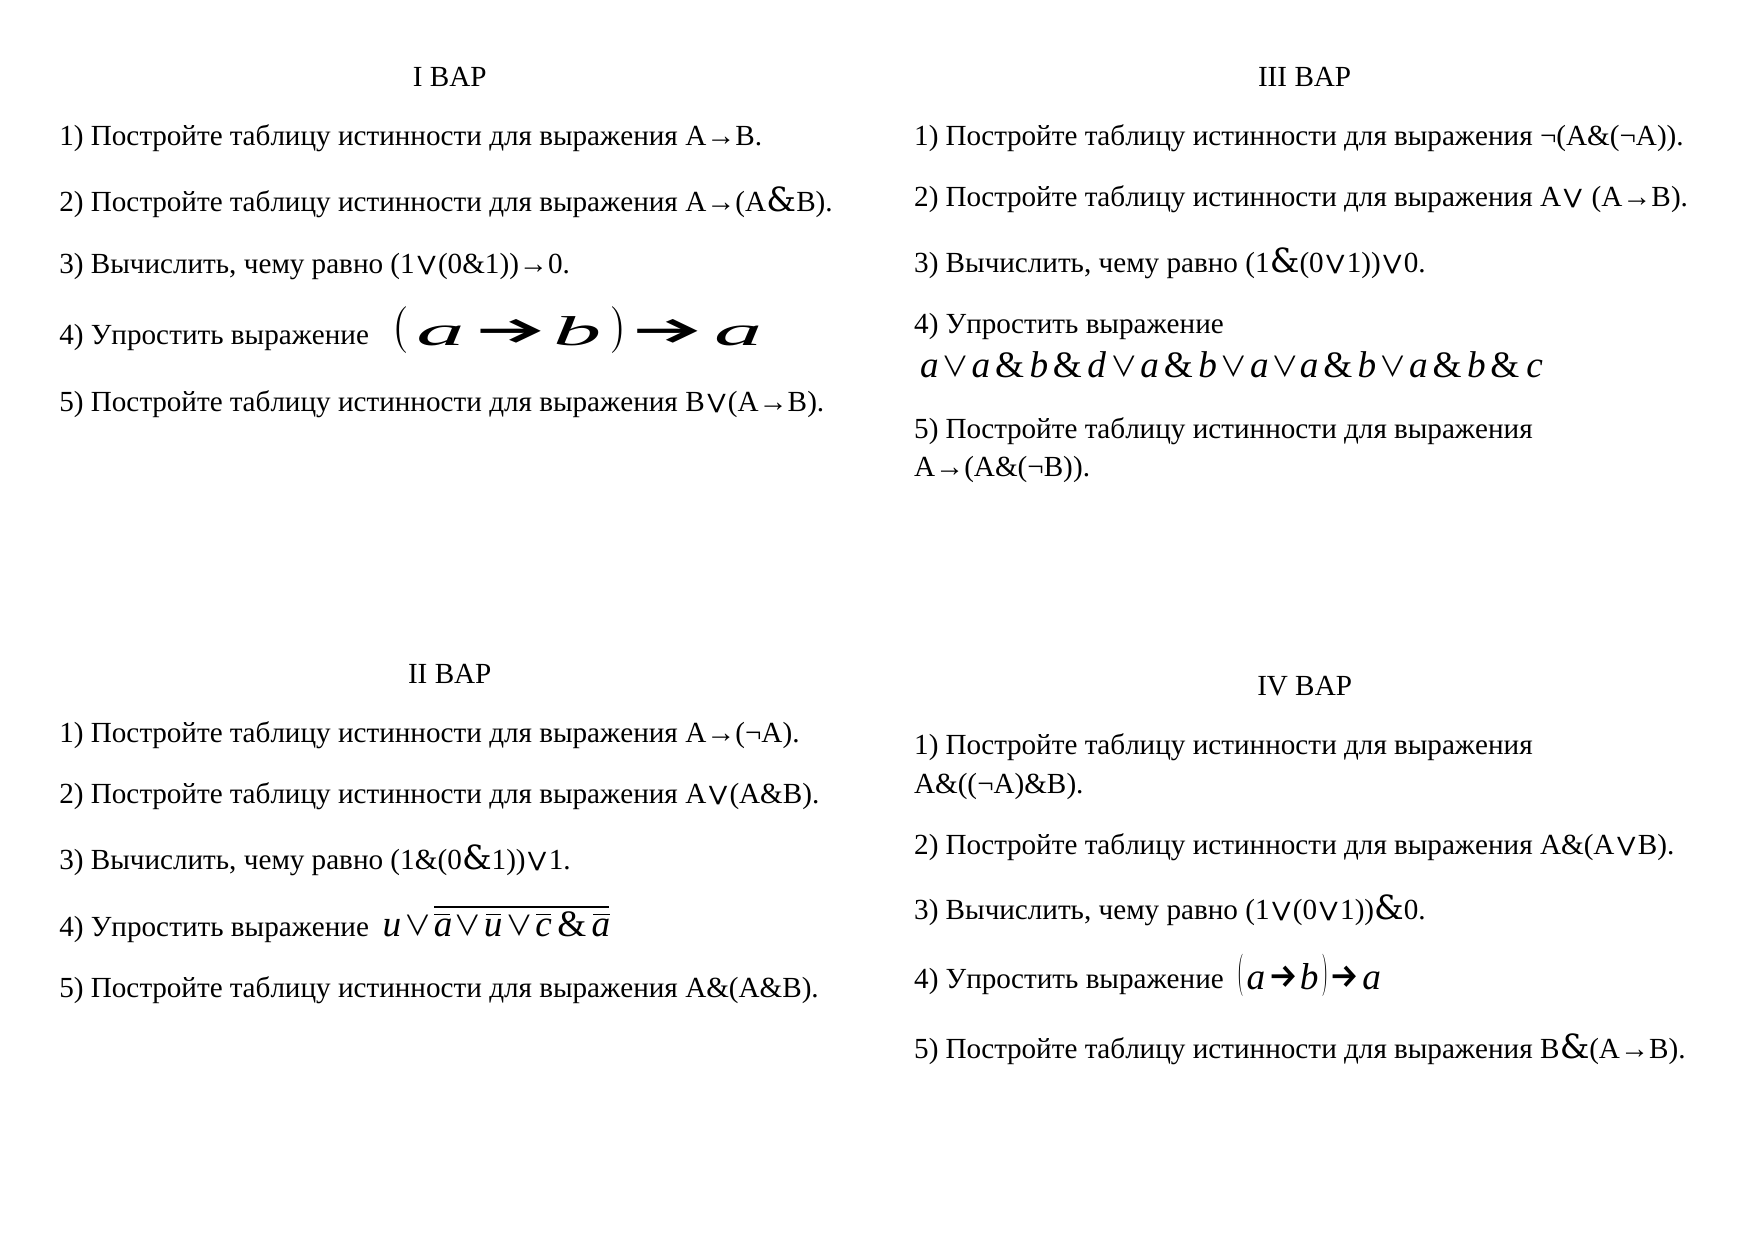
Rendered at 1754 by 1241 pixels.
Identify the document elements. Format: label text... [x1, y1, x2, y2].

text 4) Упростить выражение [914, 306, 1695, 386]
text 3) Вычислить, чему равно (1∨(0∨1))&0. [914, 886, 1695, 926]
text 4) Упростить выражение [914, 953, 1695, 999]
text 2) Постройте таблицу истинности для выражения A&(A∨B). [914, 825, 1695, 860]
text 1) Постройте таблицу истинности для выражения A→(¬A). [59, 716, 840, 749]
text 4) Упростить выражение [59, 306, 840, 357]
text 3) Вычислить, чему равно (1&(0&1))∨1. [59, 836, 840, 876]
text III ВАР [914, 59, 1695, 93]
text 2) Постройте таблицу истинности для выражения A∨(A&B). [59, 775, 840, 810]
text II ВАР [59, 656, 840, 690]
text I ВАР [59, 59, 840, 93]
text 3) Вычислить, чему равно (1∨(0&1))→0. [59, 244, 840, 280]
text 1) Постройте таблицу истинности для выражения A→B. [59, 118, 840, 152]
text 1) Постройте таблицу истинности для выражения A&((¬A)&B). [914, 727, 1695, 799]
text IV ВАР [914, 668, 1695, 701]
text 1) Постройте таблицу истинности для выражения ¬(A&(¬A)). [914, 118, 1695, 152]
text 4) Упростить выражение [59, 903, 840, 944]
text 5) Постройте таблицу истинности для выражения B∨(A→B). [59, 383, 840, 418]
text 5) Постройте таблицу истинности для выражения B&(A→B). [914, 1025, 1695, 1065]
text 5) Постройте таблицу истинности для выражения A&(A&B). [59, 970, 840, 1004]
text 5) Постройте таблицу истинности для выражения A→(A&(¬B)). [914, 411, 1695, 483]
text 2) Постройте таблицу истинности для выражения A→(A&B). [59, 178, 840, 218]
text 3) Вычислить, чему равно (1&(0∨1))∨0. [914, 239, 1695, 279]
text 2) Постройте таблицу истинности для выражения A∨ (A→B). [914, 178, 1695, 213]
